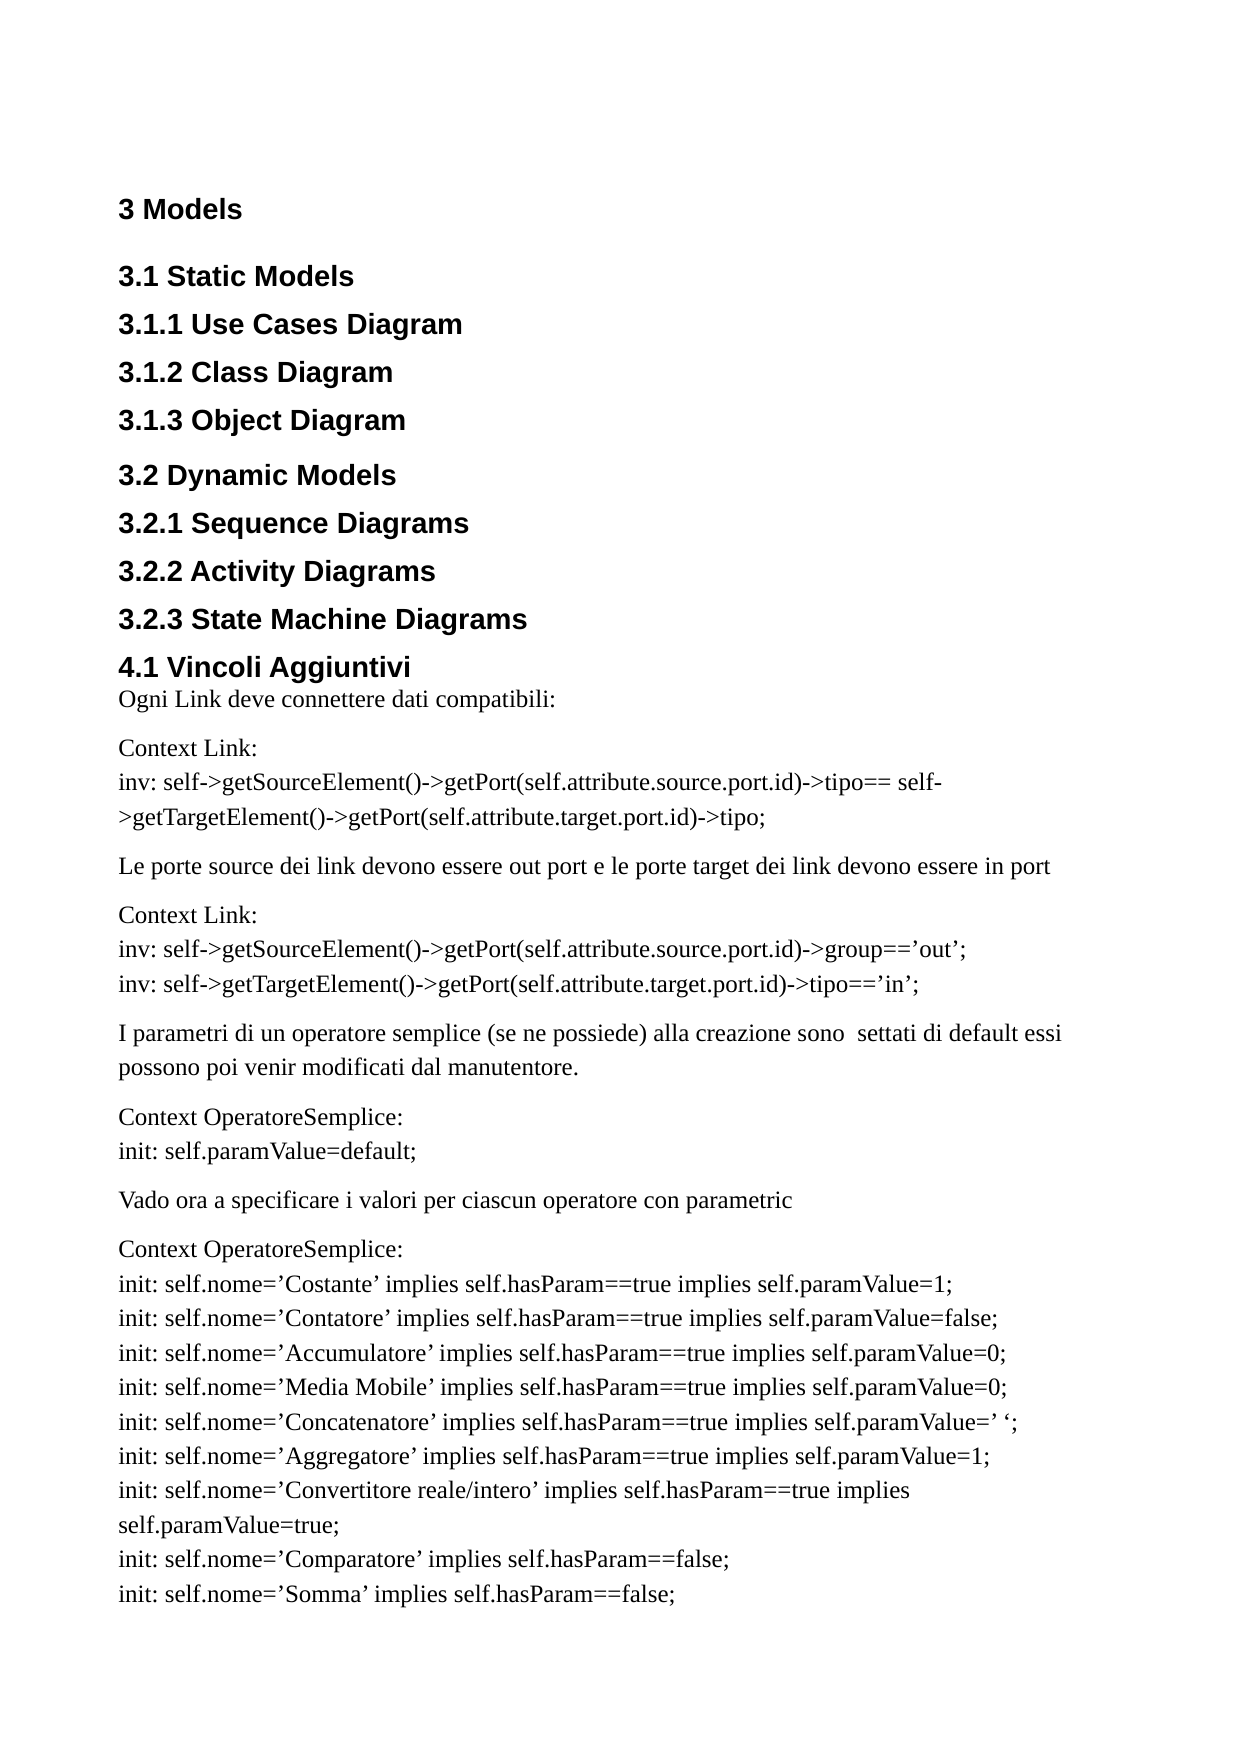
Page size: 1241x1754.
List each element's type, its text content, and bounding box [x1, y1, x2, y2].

text Le porte source dei link devono essere out port e le porte target dei link devono essere in port [118, 851, 1122, 880]
subtitle 4.1 Vincoli Aggiuntivi [118, 650, 1122, 684]
text Context OperatoreSemplice: init: self.paramValue=default; [118, 1102, 1122, 1165]
text I parametri di un operatore semplice (se ne possiede) alla creazione sono settati di default essi possono poi venir modificati dal manutentore. [118, 1018, 1122, 1081]
subtitle 3.1.2 Class Diagram [118, 355, 1122, 389]
subtitle 3.2.3 State Machine Diagrams [118, 602, 1122, 636]
text Context Link: inv: self->getSourceElement()->getPort(self.attribute.source.port.id)->group==’out’; inv: self->getTargetElement()->getPort(self.attribute.target.port.id)->tipo==’in’; [118, 900, 1122, 998]
subtitle 3.1.1 Use Cases Diagram [118, 307, 1122, 341]
subtitle 3.2 Dynamic Models [118, 458, 1122, 491]
text Context Link: inv: self->getSourceElement()->getPort(self.attribute.source.port.id)->tipo== self->getTargetElement()->getPort(self.attribute.target.port.id)->tipo; [118, 733, 1122, 831]
subtitle 3.1.3 Object Diagram [118, 403, 1122, 437]
text Context OperatoreSemplice: init: self.nome=’Costante’ implies self.hasParam==true implies self.paramValue=1; init: self.nome=’Contatore’ implies self.hasParam==true implies self.paramValue=false; init: self.nome=’Accumulatore’ implies self.hasParam==true implies self.paramValue=0; init: self.nome=’Media Mobile’ implies self.hasParam==true implies self.paramValue=0; init: self.nome=’Concatenatore’ implies self.hasParam==true implies self.paramValue=’ ‘; init: self.nome=’Aggregatore’ implies self.hasParam==true implies self.paramValue=1; init: self.nome=’Convertitore reale/intero’ implies self.hasParam==true implies self.paramValue=true; init: self.nome=’Comparatore’ implies self.hasParam==false; init: self.nome=’Somma’ implies self.hasParam==false; [118, 1234, 1122, 1608]
subtitle 3.1 Static Models [118, 259, 1122, 293]
subtitle 3.2.2 Activity Diagrams [118, 554, 1122, 588]
subtitle 3 Models [118, 192, 1122, 226]
subtitle 3.2.1 Sequence Diagrams [118, 506, 1122, 539]
text Vado ora a specificare i valori per ciascun operatore con parametric [118, 1185, 1122, 1214]
text Ogni Link deve connettere dati compatibili: [118, 684, 1122, 713]
